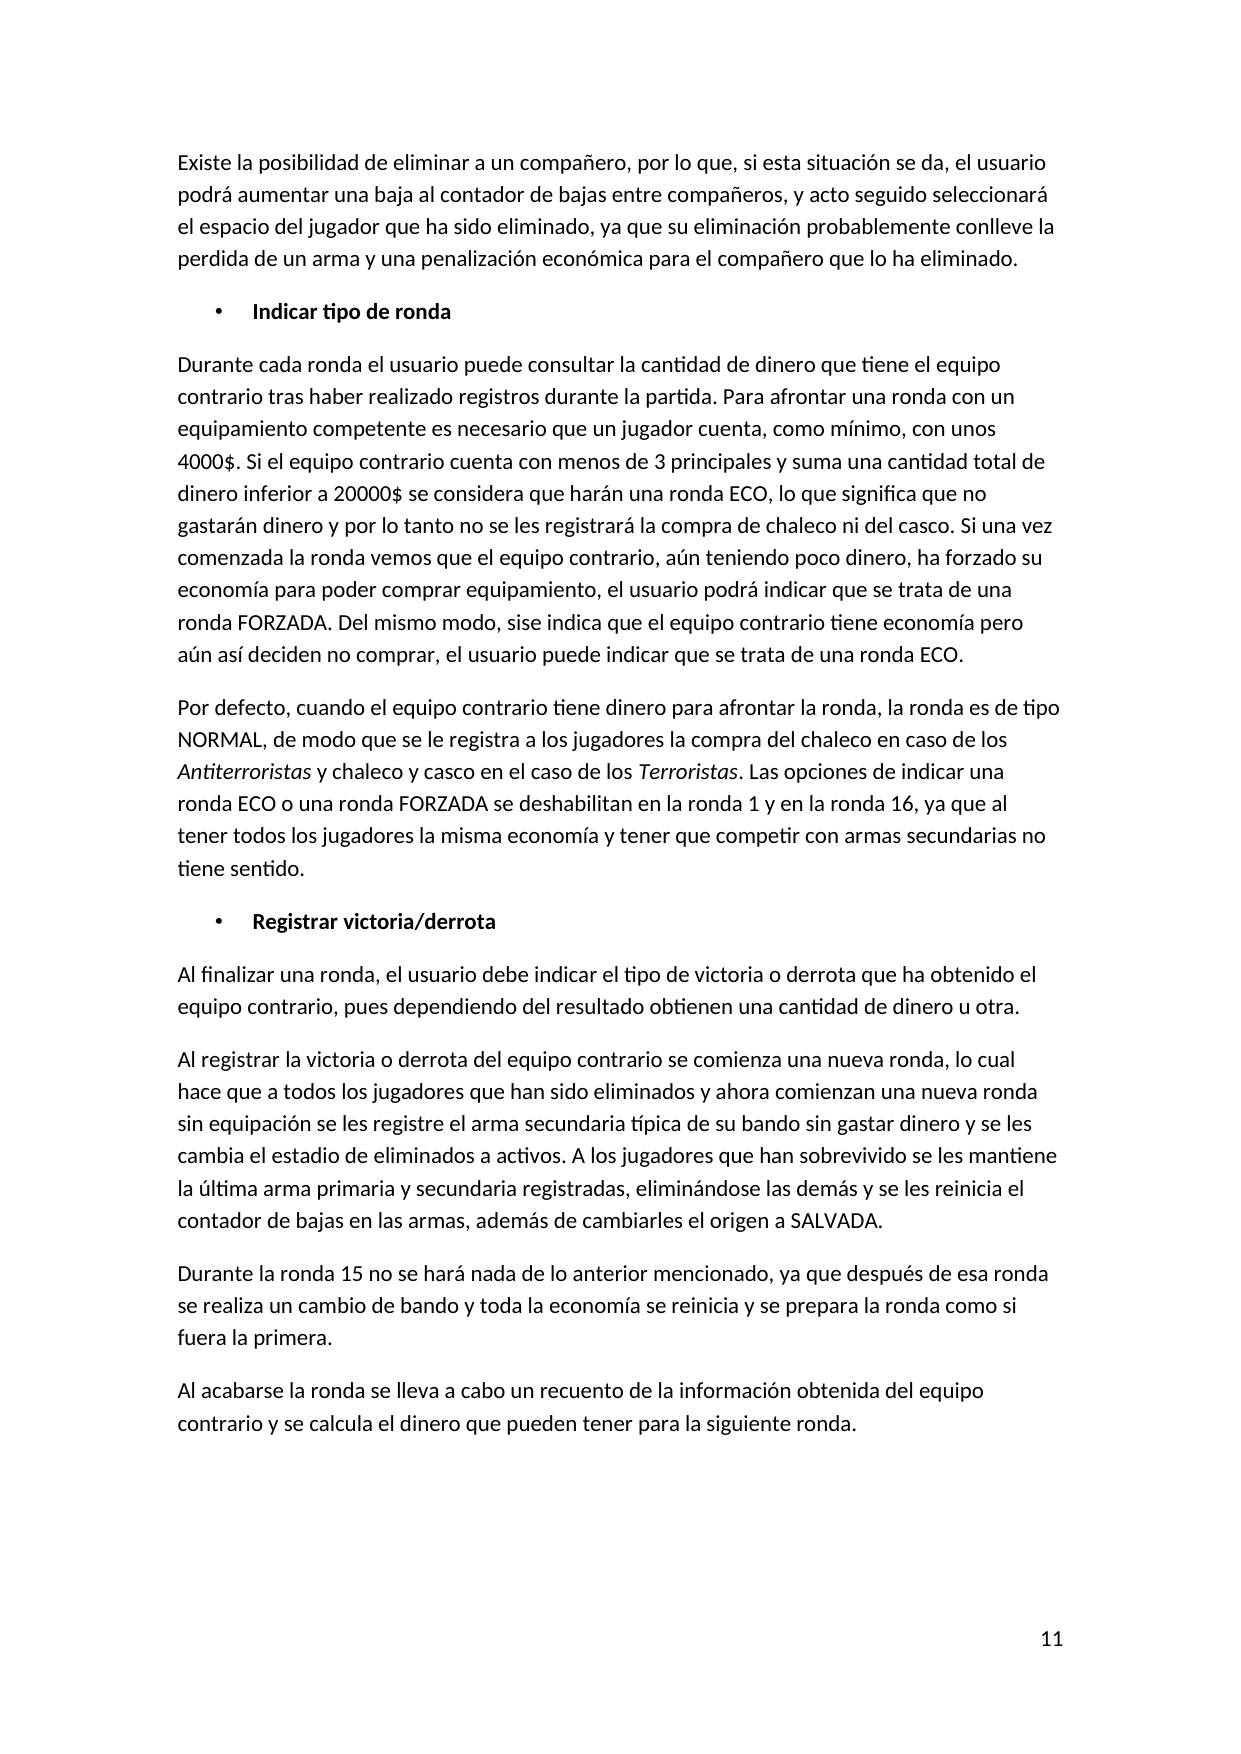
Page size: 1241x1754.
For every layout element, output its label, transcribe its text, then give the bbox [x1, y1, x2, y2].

text Durante la ronda 15 no se hará nada de lo anterior mencionado, ya que después de esa ronda se realiza un cambio de bando y toda la economía se reinicia y se prepara la ronda como si fuera la primera. [177, 1259, 1063, 1351]
text Al acabarse la ronda se lleva a cabo un recuento de la información obtenida del equipo contrario y se calcula el dinero que pueden tener para la siguiente ronda. [177, 1376, 1063, 1437]
text Al registrar la victoria o derrota del equipo contrario se comienza una nueva ronda, lo cual hace que a todos los jugadores que han sido eliminados y ahora comienzan una nueva ronda sin equipación se les registre el arma secundaria típica de su bando sin gastar dinero y se les cambia el estadio de eliminados a activos. A los jugadores que han sobrevivido se les mantiene la última arma primaria y secundaria registradas, eliminándose las demás y se les reinicia el contador de bajas en las armas, además de cambiarles el origen a SALVADA. [177, 1045, 1063, 1234]
list Registrar victoria/derrota [215, 907, 1063, 935]
text Por defecto, cuando el equipo contrario tiene dinero para afrontar la ronda, la ronda es de tipo NORMAL, de modo que se le registra a los jugadores la compra del chaleco en caso de los Antiterroristas y chaleco y casco en el caso de los Terroristas. Las opciones de indicar una ronda ECO o una ronda FORZADA se deshabilitan en la ronda 1 y en la ronda 16, ya que al tener todos los jugadores la misma economía y tener que competir con armas secundarias no tiene sentido. [177, 693, 1063, 882]
text Al finalizar una ronda, el usuario debe indicar el tipo de victoria o derrota que ha obtenido el equipo contrario, pues dependiendo del resultado obtienen una cantidad de dinero u otra. [177, 960, 1063, 1020]
text Existe la posibilidad de eliminar a un compañero, por lo que, si esta situación se da, el usuario podrá aumentar una baja al contador de bajas entre compañeros, y acto seguido seleccionará el espacio del jugador que ha sido eliminado, ya que su eliminación probablemente conlleve la perdida de un arma y una penalización económica para el compañero que lo ha eliminado. [177, 148, 1063, 272]
list Indicar tipo de ronda [215, 297, 1063, 325]
text Durante cada ronda el usuario puede consultar la cantidad de dinero que tiene el equipo contrario tras haber realizado registros durante la partida. Para afrontar una ronda con un equipamiento competente es necesario que un jugador cuenta, como mínimo, con unos 4000$. Si el equipo contrario cuenta con menos de 3 principales y suma una cantidad total de dinero inferior a 20000$ se considera que harán una ronda ECO, lo que significa que no gastarán dinero y por lo tanto no se les registrará la compra de chaleco ni del casco. Si una vez comenzada la ronda vemos que el equipo contrario, aún teniendo poco dinero, ha forzado su economía para poder comprar equipamiento, el usuario podrá indicar que se trata de una ronda FORZADA. Del mismo modo, sise indica que el equipo contrario tiene economía pero aún así deciden no comprar, el usuario puede indicar que se trata de una ronda ECO. [177, 350, 1063, 668]
